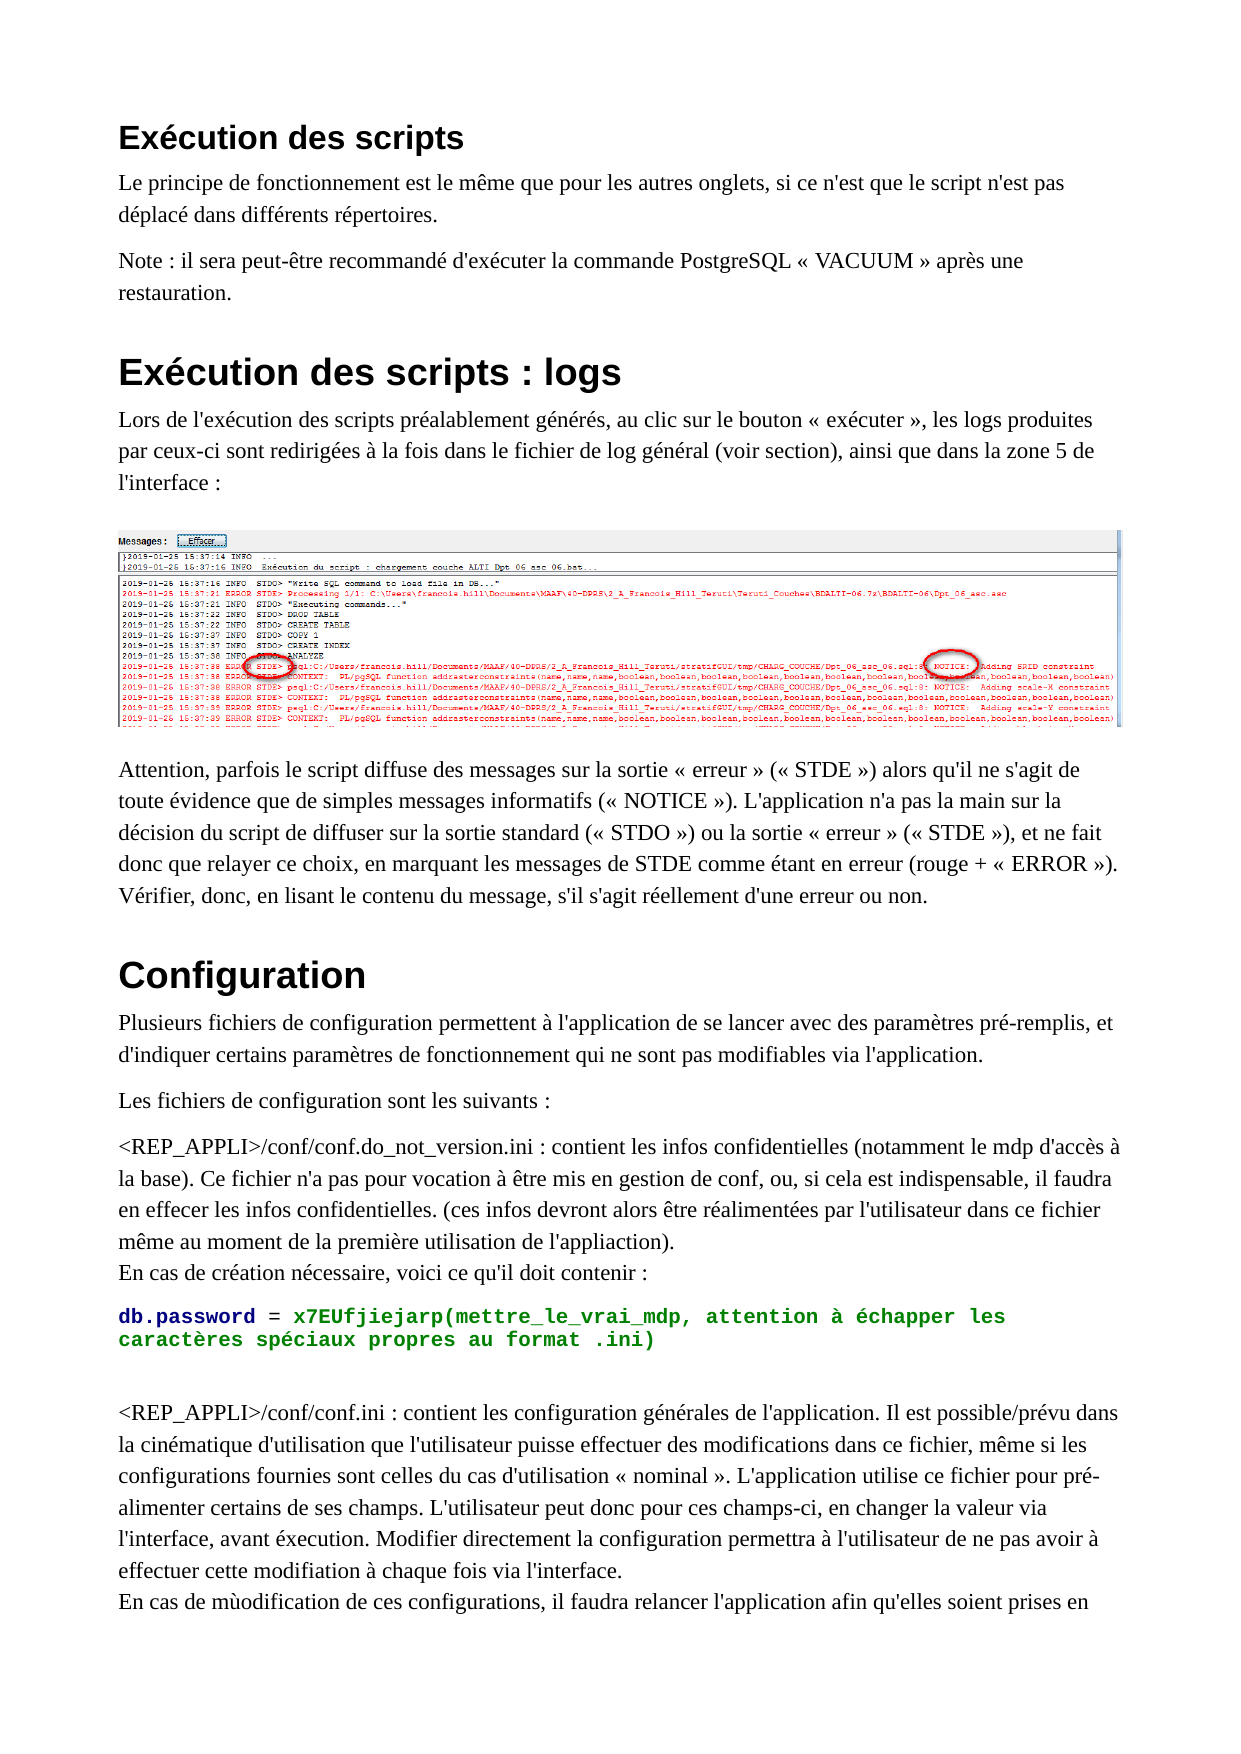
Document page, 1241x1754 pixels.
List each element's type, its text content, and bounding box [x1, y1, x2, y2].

text <REP_APPLI>/conf/conf.do_not_version.ini : contient les infos confidentielles (notamment le mdp d'accès à la base). Ce fichier n'a pas pour vocation à être mis en gestion de conf, ou, si cela est indispensable, il faudra en effecer les infos confidentielles. (ces infos devront alors être réalimentées par l'utilisateur dans ce fichier même au moment de la première utilisation de l'appliaction). En cas de création nécessaire, voici ce qu'il doit contenir : [118, 1133, 1122, 1286]
text Lors de l'exécution des scripts préalablement générés, au clic sur le bouton « exécuter », les logs produites par ceux-ci sont redirigées à la fois dans le fichier de log général (voir section), ainsi que dans la zone 5 de l'interface : [118, 406, 1122, 495]
text db.password = x7EUfjiejarp(mettre_le_vrai_mdp, attention à échapper les caractères spéciaux propres au format .ini) [118, 1306, 1122, 1353]
subtitle Exécution des scripts : logs [118, 350, 1122, 393]
text Note : il sera peut-être recommandé d'exécuter la commande PostgreSQL « VACUUM » après une restauration. [118, 247, 1122, 305]
text Les fichiers de configuration sont les suivants : [118, 1087, 1122, 1113]
picture [118, 530, 1123, 727]
text Attention, parfois le script diffuse des messages sur la sortie « erreur » (« STDE ») alors qu'il ne s'agit de toute évidence que de simples messages informatifs (« NOTICE »). L'application n'a pas la main sur la décision du script de diffuser sur la sortie standard (« STDO ») ou la sortie « erreur » (« STDE »), et ne fait donc que relayer ce choix, en marquant les messages de STDE comme étant en erreur (rouge + « ERROR »). Vérifier, donc, en lisant le contenu du message, s'il s'agit réellement d'une erreur ou non. [118, 756, 1122, 908]
subtitle Configuration [118, 953, 1122, 997]
text Le principe de fonctionnement est le même que pour les autres onglets, si ce n'est que le script n'est pas déplacé dans différents répertoires. [118, 169, 1122, 227]
text Plusieurs fichiers de configuration permettent à l'application de se lancer avec des paramètres pré-remplis, et d'indiquer certains paramètres de fonctionnement qui ne sont pas modifiables via l'application. [118, 1009, 1122, 1067]
subtitle Exécution des scripts [118, 118, 1122, 157]
text <REP_APPLI>/conf/conf.ini : contient les configuration générales de l'application. Il est possible/prévu dans la cinématique d'utilisation que l'utilisateur puisse effectuer des modifications dans ce fichier, même si les configurations fournies sont celles du cas d'utilisation « nominal ». L'application utilise ce fichier pour pré-alimenter certains de ses champs. L'utilisateur peut donc pour ces champs-ci, en changer la valeur via l'interface, avant éxecution. Modifier directement la configuration permettra à l'utilisateur de ne pas avoir à effectuer cette modifiation à chaque fois via l'interface. En cas de mùodification de ces configurations, il faudra relancer l'application afin qu'elles soient prises en [118, 1399, 1122, 1615]
